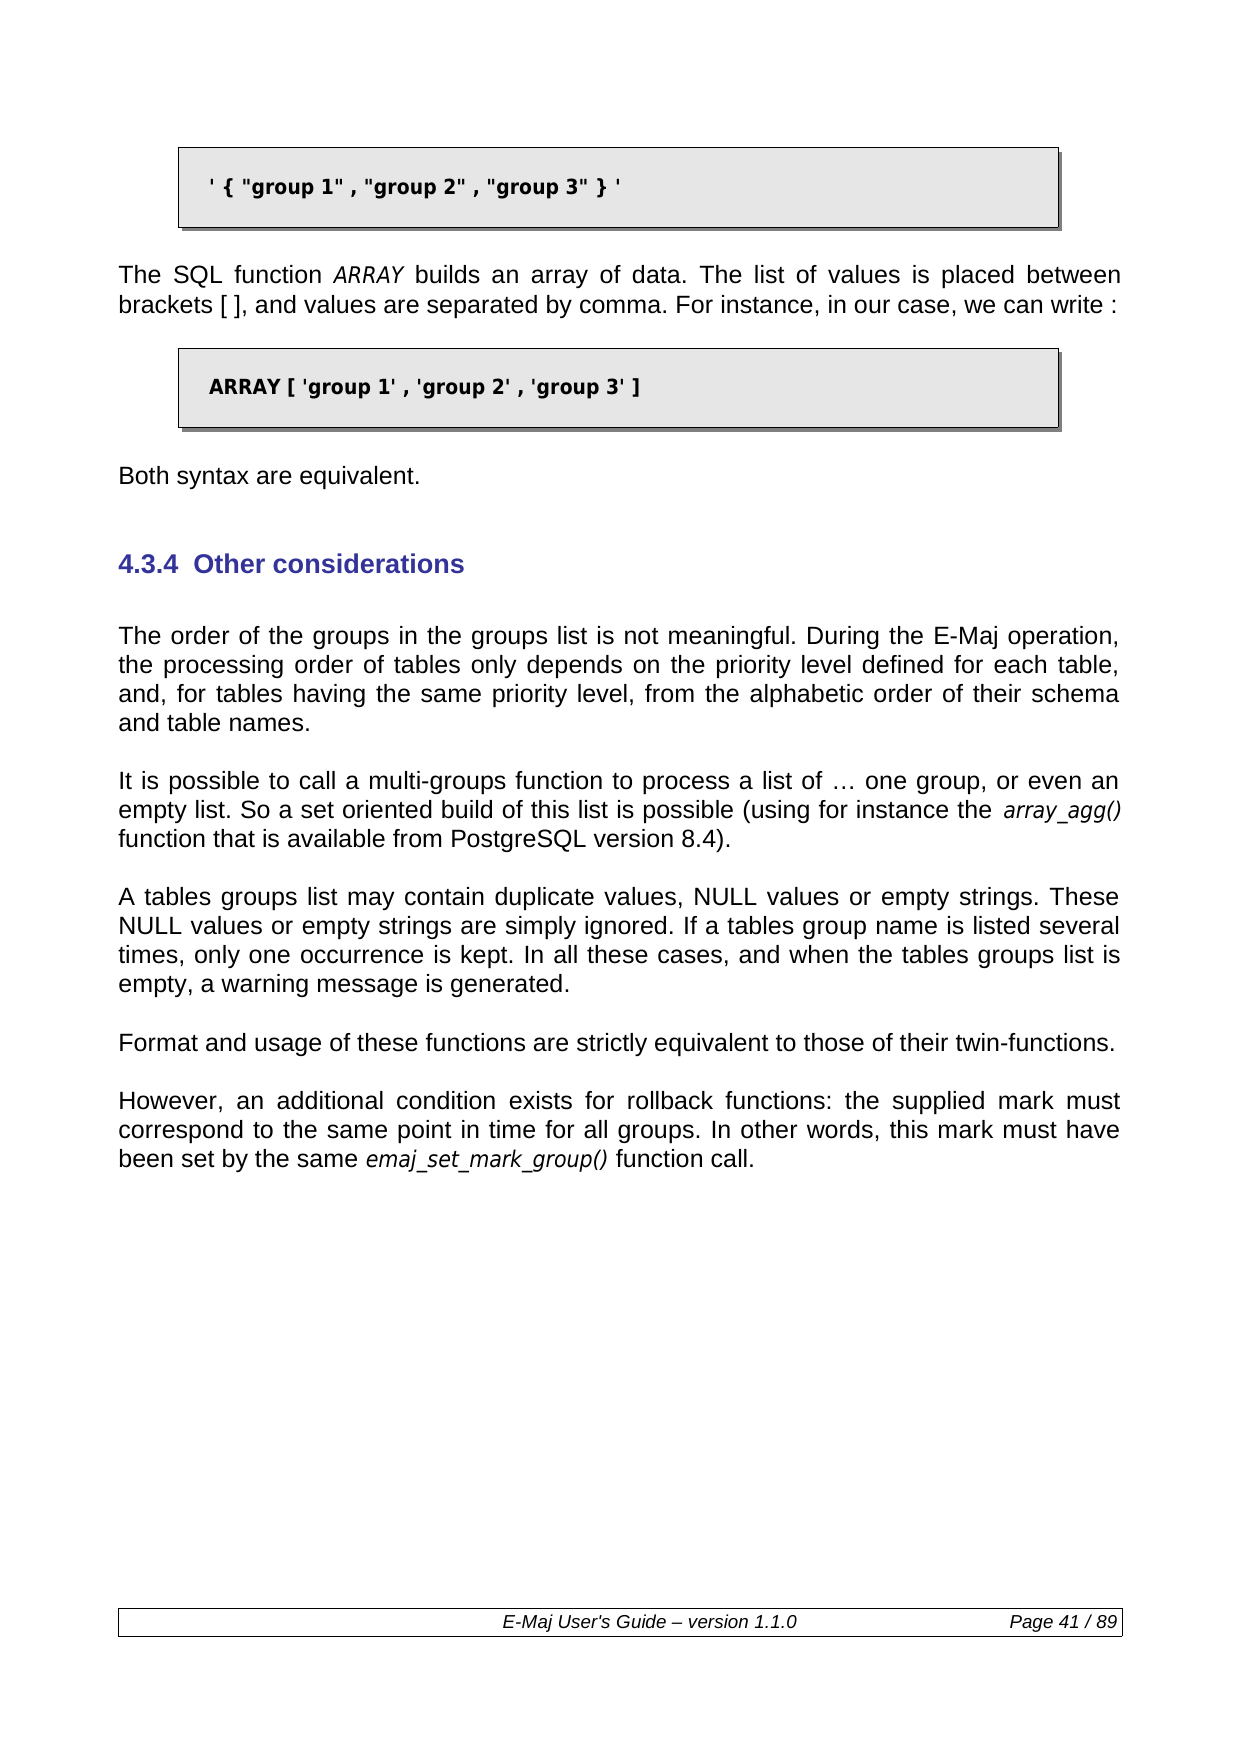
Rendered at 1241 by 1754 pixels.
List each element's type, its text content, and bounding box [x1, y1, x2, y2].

text Both syntax are equivalent. [118, 461, 1122, 490]
text However, an additional condition exists for rollback functions: the supplied mark must correspond to the same point in time for all groups. In other words, this mark must have been set by the same emaj_set_mark_group() function call. [118, 1086, 1122, 1173]
text Format and usage of these functions are strictly equivalent to those of their twin-functions. [118, 1027, 1122, 1057]
text ARRAY [ 'group 1' , 'group 2' , 'group 3' ] [179, 372, 1058, 397]
text A tables groups list may contain duplicate values, NULL values or empty strings. These NULL values or empty strings are simply ignored. If a tables group name is listed several times, only one occurrence is kept. In all these cases, and when the tables groups list is empty, a warning message is generated. [118, 882, 1122, 998]
text The SQL function ARRAY builds an array of data. The list of values is placed between brackets [ ], and values are separated by comma. For instance, in our case, we can write : [118, 260, 1122, 318]
text ' { "group 1" , "group 2" , "group 3" } ' [179, 172, 1058, 196]
subtitle Other considerations [118, 548, 1122, 579]
text The order of the groups in the groups list is not meaningful. During the E-Maj operation, the processing order of tables only depends on the priority level defined for each table, and, for tables having the same priority level, from the alphabetic order of their schema and table names. [118, 621, 1122, 737]
text It is possible to call a multi-groups function to process a list of … one group, or even an empty list. So a set oriented build of this list is possible (using for instance the array_agg() function that is available from PostgreSQL version 8.4). [118, 766, 1122, 853]
